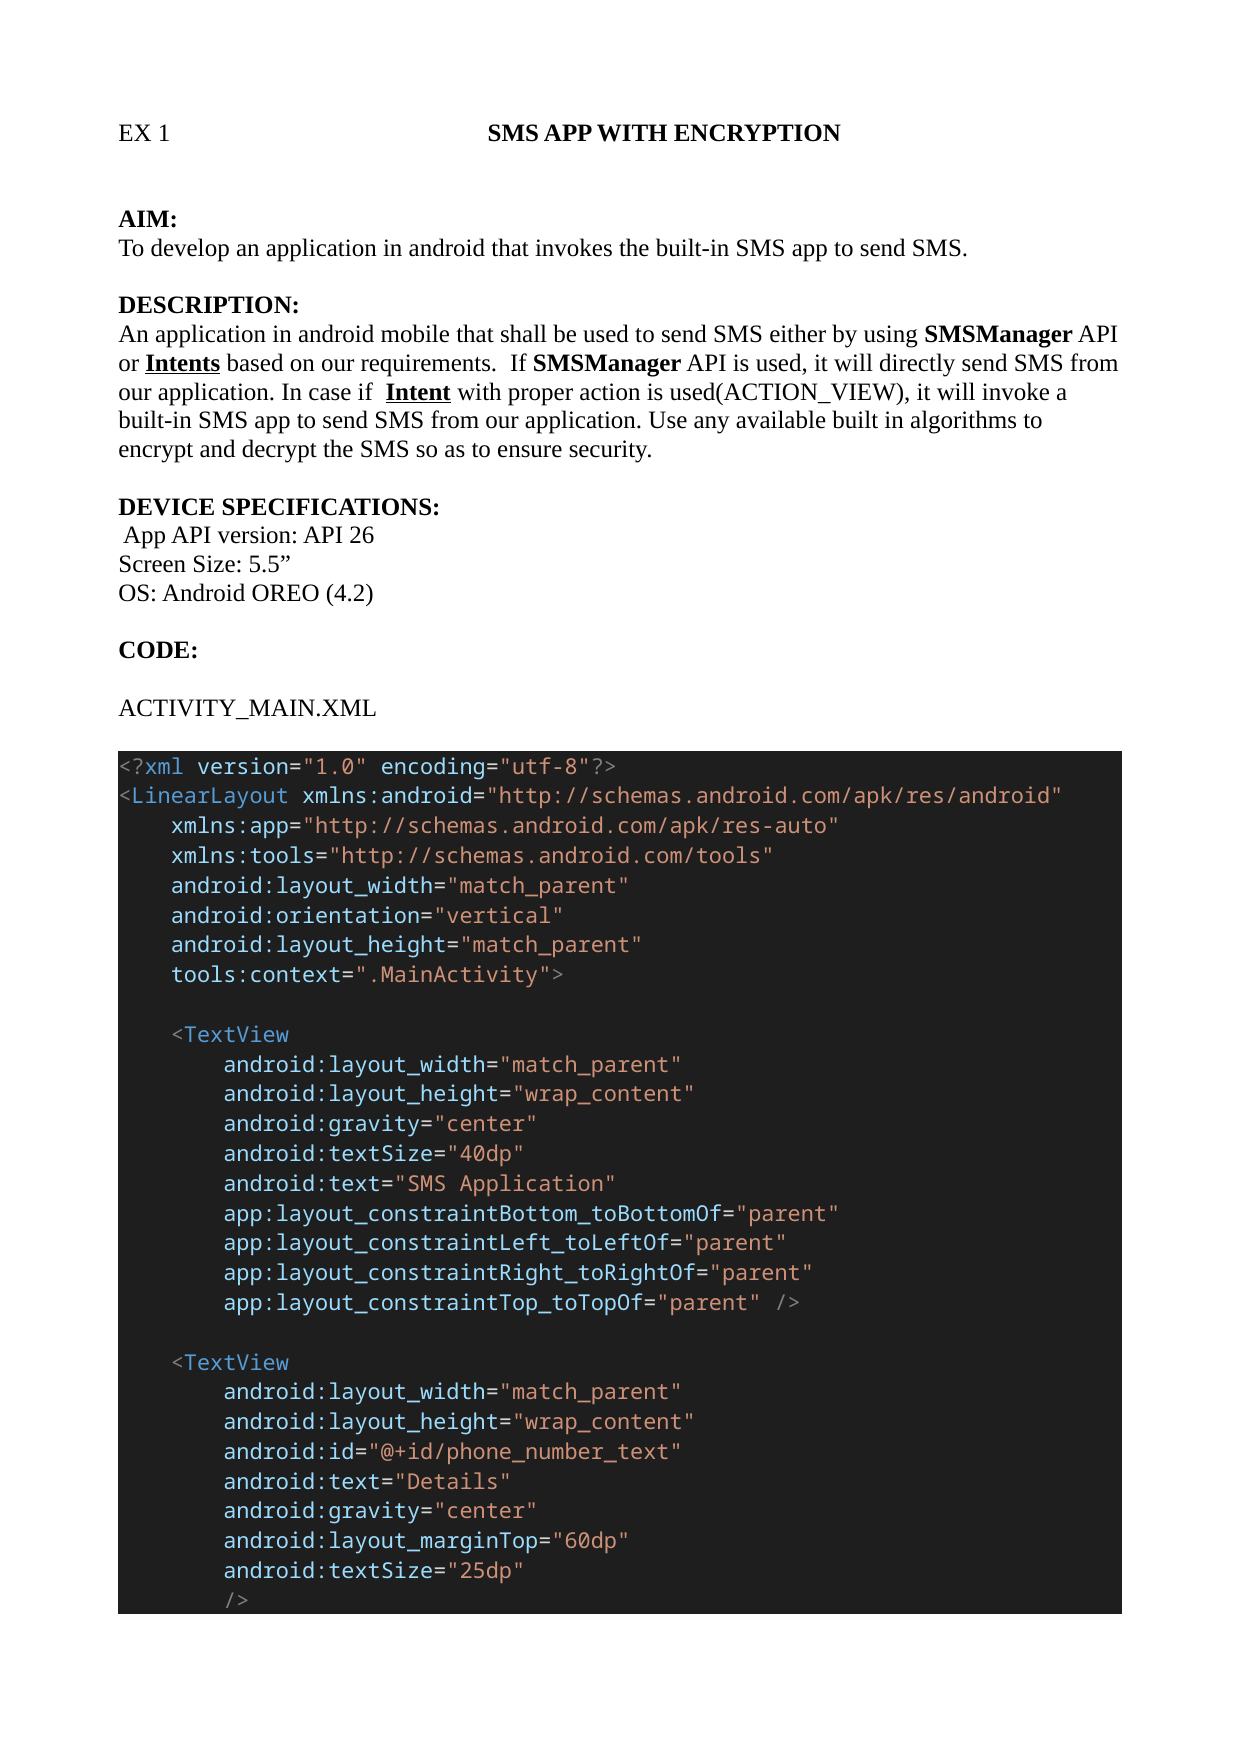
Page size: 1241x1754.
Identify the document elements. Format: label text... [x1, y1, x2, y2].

text ACTIVITY_MAIN.XML [118, 693, 1122, 722]
text app:layout_constraintBottom_toBottomOf="parent" [118, 1197, 1122, 1227]
text <TextView [118, 1346, 1122, 1376]
text android:layout_marginTop="60dp" [118, 1525, 1122, 1555]
text <LinearLayout xmlns:android="http://schemas.android.com/apk/res/android" [118, 780, 1122, 810]
text android:text="Details" [118, 1466, 1122, 1495]
text DEVICE SPECIFICATIONS: [118, 492, 1122, 521]
text /> [118, 1585, 1122, 1614]
text android:layout_height="wrap_content" [118, 1406, 1122, 1436]
text <TextView [118, 1019, 1122, 1048]
text OS: Android OREO (4.2) [118, 578, 1122, 607]
text app:layout_constraintRight_toRightOf="parent" [118, 1257, 1122, 1287]
text App API version: API 26 [118, 521, 1122, 549]
text app:layout_constraintLeft_toLeftOf="parent" [118, 1227, 1122, 1257]
text CODE: [118, 636, 1122, 664]
text android:textSize="25dp" [118, 1555, 1122, 1585]
text android:layout_width="match_parent" [118, 1048, 1122, 1078]
text tools:context=".MainActivity"> [118, 959, 1122, 989]
text app:layout_constraintTop_toTopOf="parent" /> [118, 1287, 1122, 1317]
text android:layout_height="wrap_content" [118, 1078, 1122, 1108]
text To develop an application in android that invokes the built-in SMS app to send SMS. [118, 233, 1122, 262]
text android:gravity="center" [118, 1495, 1122, 1525]
text xmlns:app="http://schemas.android.com/apk/res-auto" [118, 810, 1122, 840]
text xmlns:tools="http://schemas.android.com/tools" [118, 840, 1122, 870]
text <?xml version="1.0" encoding="utf-8"?> [118, 751, 1122, 780]
text Screen Size: 5.5” [118, 549, 1122, 578]
text AIM: [118, 204, 1122, 233]
text android:orientation="vertical" [118, 899, 1122, 929]
text android:text="SMS Application" [118, 1168, 1122, 1197]
text An application in android mobile that shall be used to send SMS either by using SMSManager API or Intents based on our requirements. If SMSManager API is used, it will directly send SMS from our application. In case if Intent with proper action is used(ACTION_VIEW), it will invoke a built-in SMS app to send SMS from our application. Use any available built in algorithms to encrypt and decrypt the SMS so as to ensure security. [118, 319, 1122, 463]
text android:layout_width="match_parent" [118, 870, 1122, 899]
text android:id="@+id/phone_number_text" [118, 1436, 1122, 1466]
text android:layout_width="match_parent" [118, 1376, 1122, 1406]
text DESCRIPTION: [118, 291, 1122, 319]
text android:textSize="40dp" [118, 1138, 1122, 1168]
text EX 1 SMS APP WITH ENCRYPTION [118, 118, 1122, 147]
text android:layout_height="match_parent" [118, 929, 1122, 959]
text android:gravity="center" [118, 1108, 1122, 1138]
